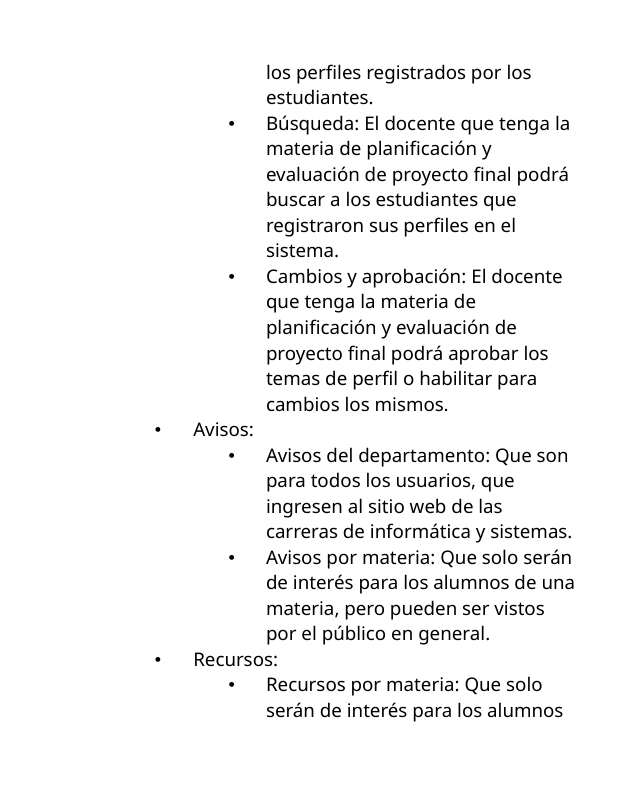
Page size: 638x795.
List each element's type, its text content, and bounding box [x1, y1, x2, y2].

list Avisos por materia: Que solo serán de interés para los alumnos de una materia, pero pueden ser vistos por el público en general. [228, 544, 579, 646]
list Recursos por materia: Que solo serán de interés para los alumnos [228, 672, 579, 723]
list Avisos del departamento: Que son para todos los usuarios, que ingresen al sitio web de las carreras de informática y sistemas. [228, 442, 579, 544]
list Avisos: [154, 416, 579, 442]
list Búsqueda: El docente que tenga la materia de planificación y evaluación de proyecto final podrá buscar a los estudiantes que registraron sus perfiles en el sistema. [228, 110, 579, 263]
list Recursos: [154, 646, 579, 672]
list los perfiles registrados por los estudiantes. [228, 59, 579, 110]
list Cambios y aprobación: El docente que tenga la materia de planificación y evaluación de proyecto final podrá aprobar los temas de perfil o habilitar para cambios los mismos. [228, 263, 579, 416]
